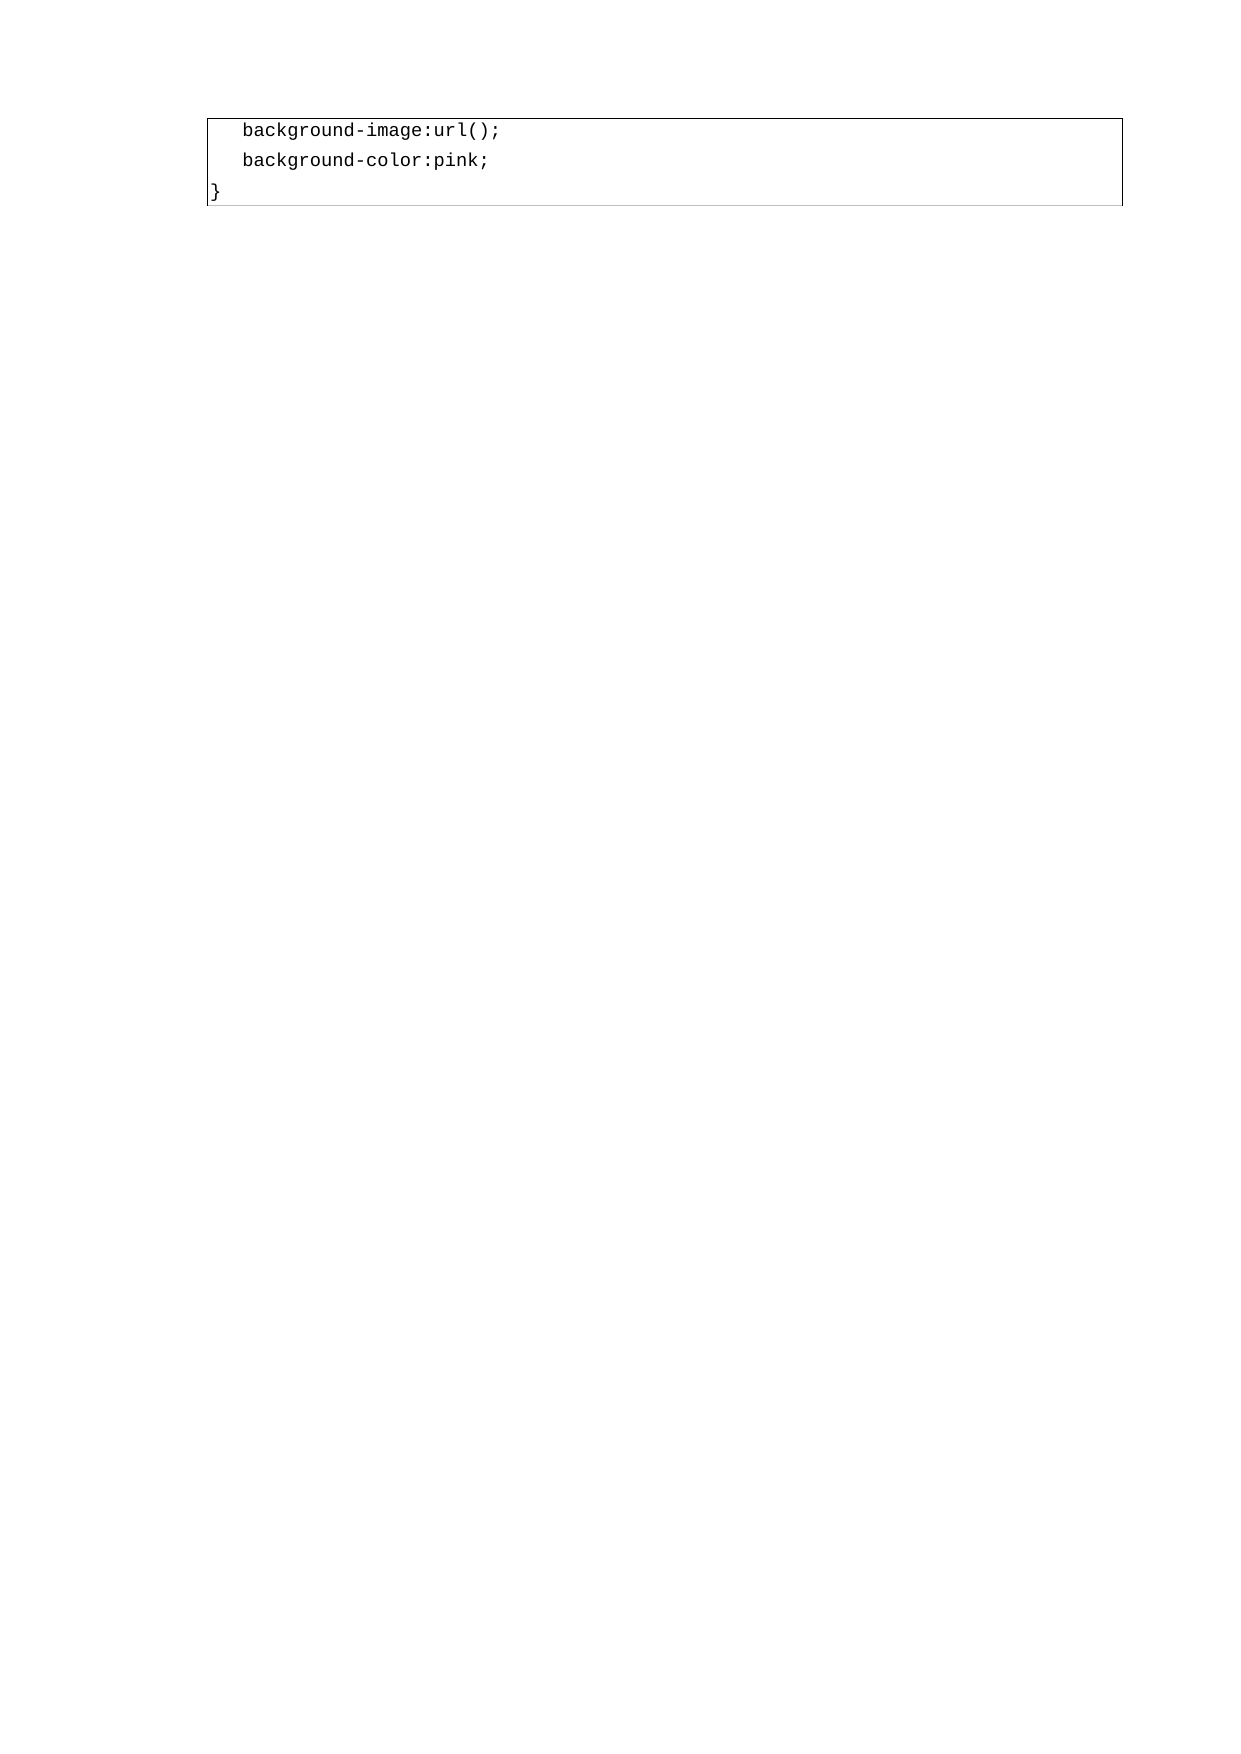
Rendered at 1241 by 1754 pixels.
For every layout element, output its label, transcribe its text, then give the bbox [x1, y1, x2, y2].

text background-image:url(); [208, 119, 1122, 142]
text } [208, 178, 1122, 205]
text background-color:pink; [208, 148, 1122, 172]
